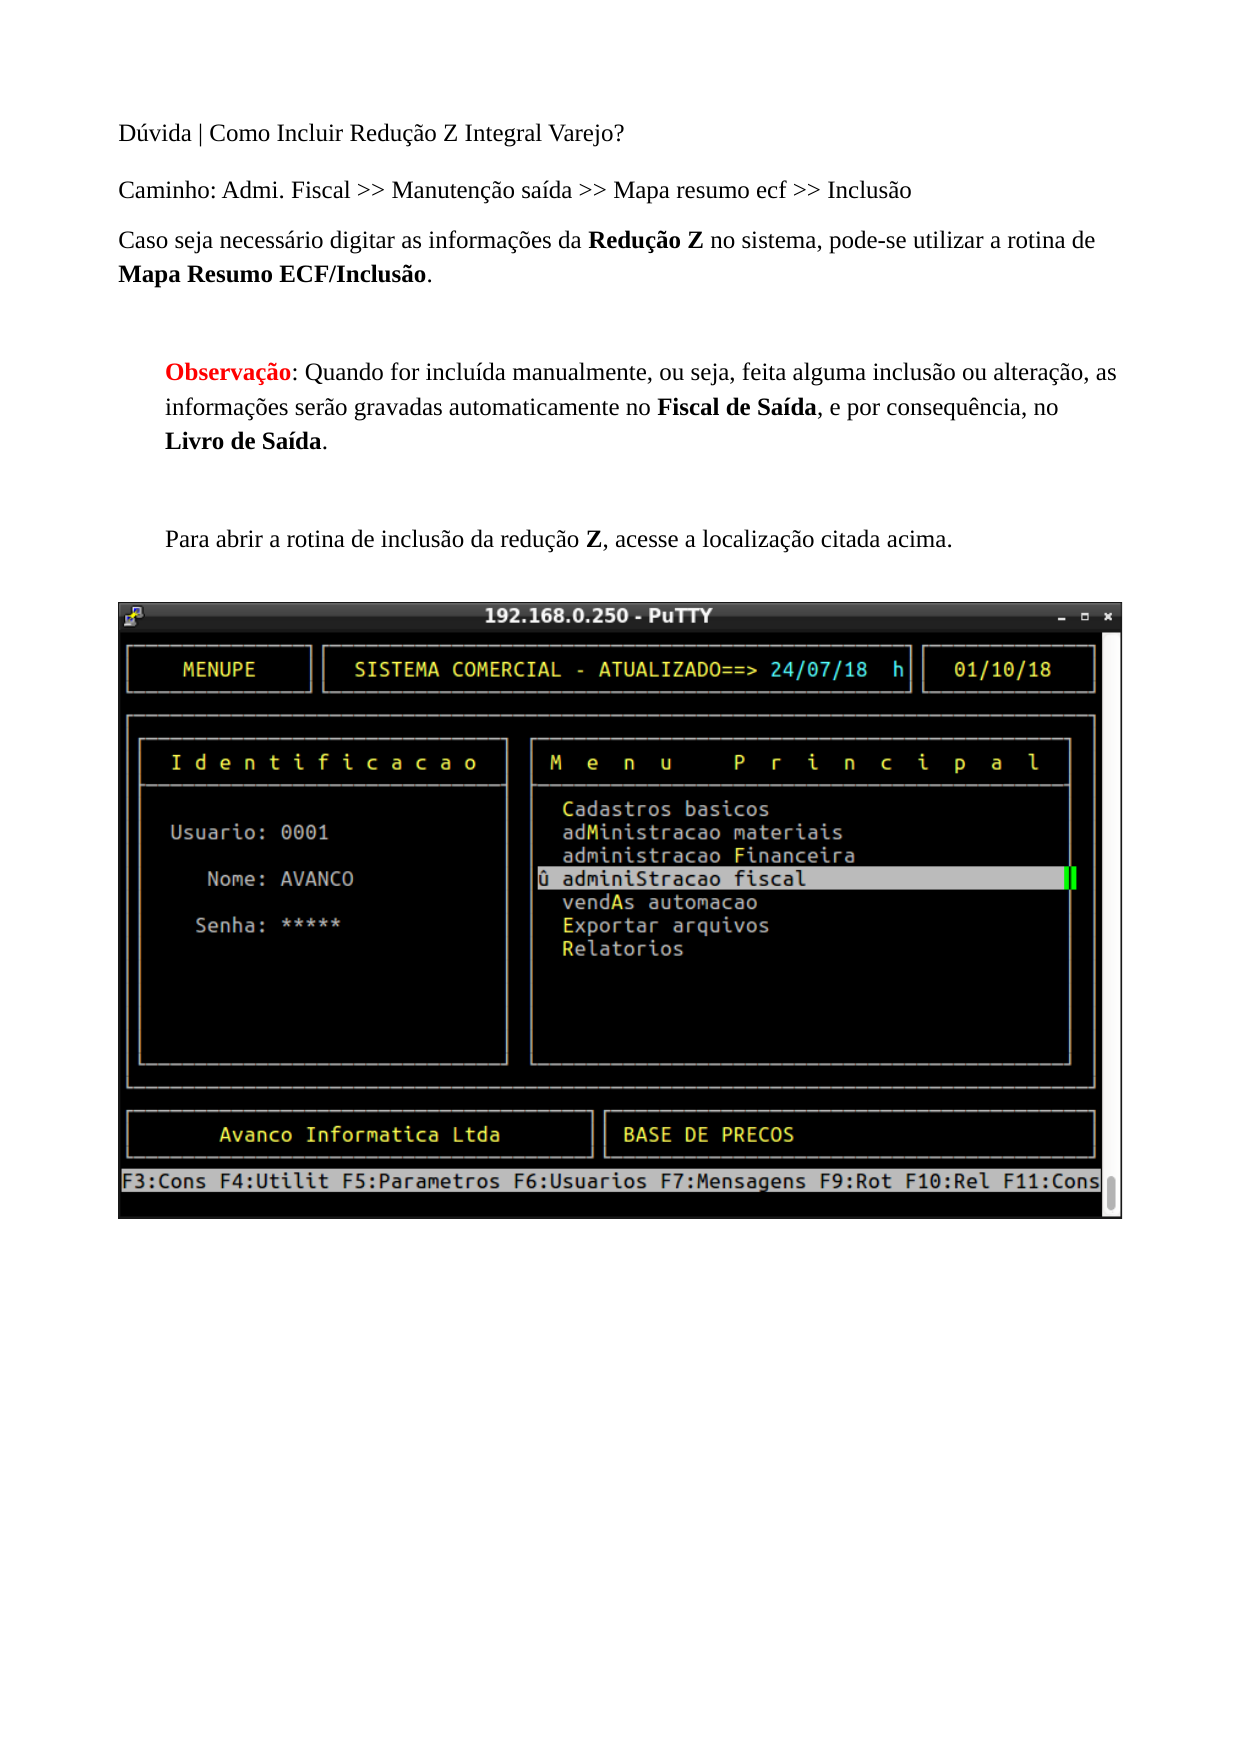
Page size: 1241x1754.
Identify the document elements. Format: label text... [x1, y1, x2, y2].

text Para abrir a rotina de inclusão da redução Z, acesse a localização citada acima. [165, 524, 1122, 553]
text Caso seja necessário digitar as informações da Redução Z no sistema, pode-se utilizar a rotina de Mapa Resumo ECF/Inclusão. [118, 225, 1122, 288]
picture [118, 602, 1123, 1219]
text Dúvida | Como Incluir Redução Z Integral Varejo? [118, 118, 1122, 147]
text Observação: Quando for incluída manualmente, ou seja, feita alguma inclusão ou alteração, as informações serão gravadas automaticamente no Fiscal de Saída, e por consequência, no Livro de Saída. [165, 357, 1122, 455]
text Caminho: Admi. Fiscal >> Manutenção saída >> Mapa resumo ecf >> Inclusão [118, 176, 1122, 204]
